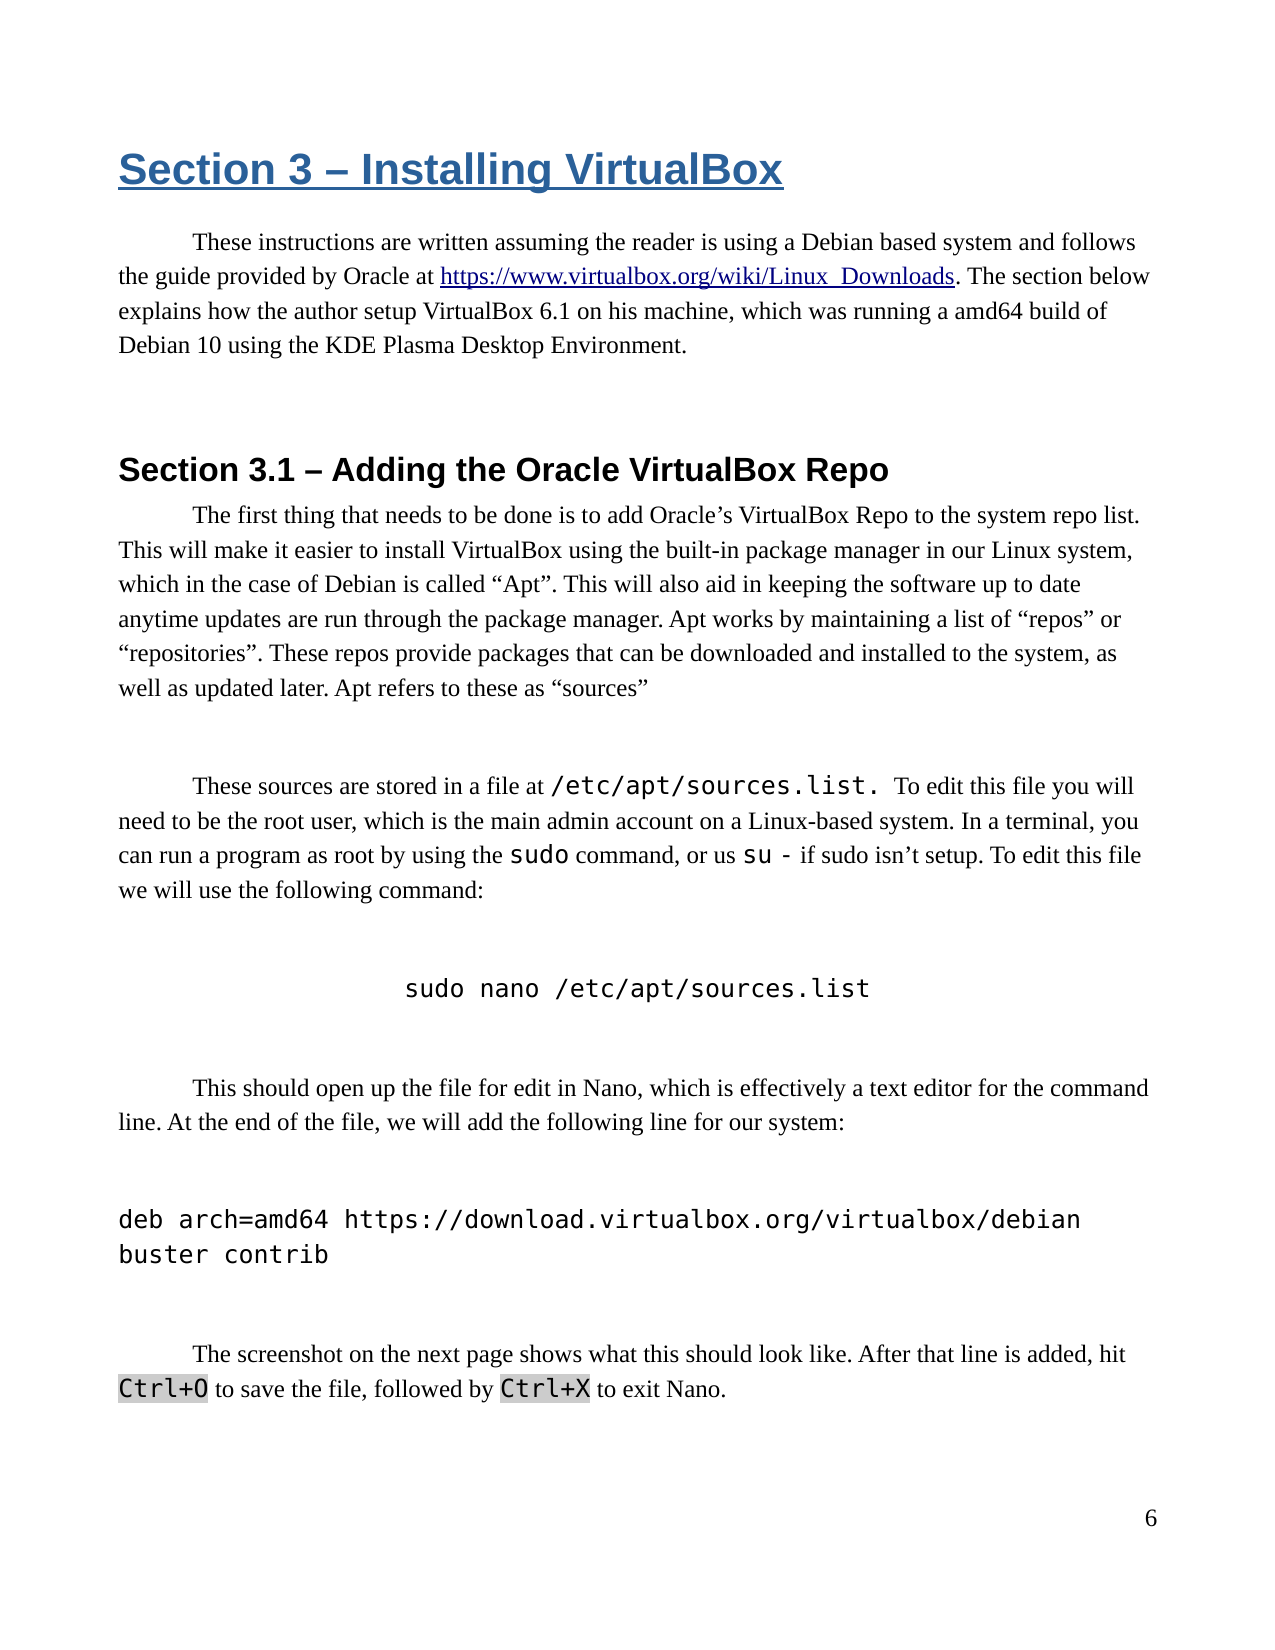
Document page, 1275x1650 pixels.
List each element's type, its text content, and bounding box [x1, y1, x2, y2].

text These sources are stored in a file at /etc/apt/sources.list. To edit this file you will need to be the root user, which is the main admin account on a Linux-based system. In a terminal, you can run a program as root by using the sudo command, or us su - if sudo isn’t setup. To edit this file we will use the following command: [118, 771, 1157, 904]
text The first thing that needs to be done is to add Oracle’s VirtualBox Repo to the system repo list. This will make it easier to install VirtualBox using the built-in package manager in our Linux system, which in the case of Debian is called “Apt”. This will also aid in keeping the software up to date anytime updates are run through the package manager. Apt works by maintaining a list of “repos” or “repositories”. These repos provide packages that can be downloaded and installed to the system, as well as updated later. Apt refers to these as “sources” [118, 501, 1157, 702]
text The screenshot on the next page shows what this should look like. After that line is added, hit Ctrl+O to save the file, followed by Ctrl+X to exit Nano. [118, 1339, 1157, 1403]
text sudo nano /etc/apt/sources.list [118, 974, 1157, 1003]
text deb arch=amd64 https://download.virtualbox.org/virtualbox/debian buster contrib [118, 1206, 1157, 1270]
subtitle Section 3 – Installing VirtualBox [118, 144, 1157, 194]
text This should open up the file for edit in Nano, which is effectively a text editor for the command line. At the end of the file, we will add the following line for our system: [118, 1073, 1157, 1136]
subtitle Section 3.1 – Adding the Oracle VirtualBox Repo [118, 449, 1157, 488]
text These instructions are written assuming the reader is using a Debian based system and follows the guide provided by Oracle at https://www.virtualbox.org/wiki/Linux_Downloads. The section below explains how the author setup VirtualBox 6.1 on his machine, which was running a amd64 build of Debian 10 using the KDE Plasma Desktop Environment. [118, 227, 1157, 359]
